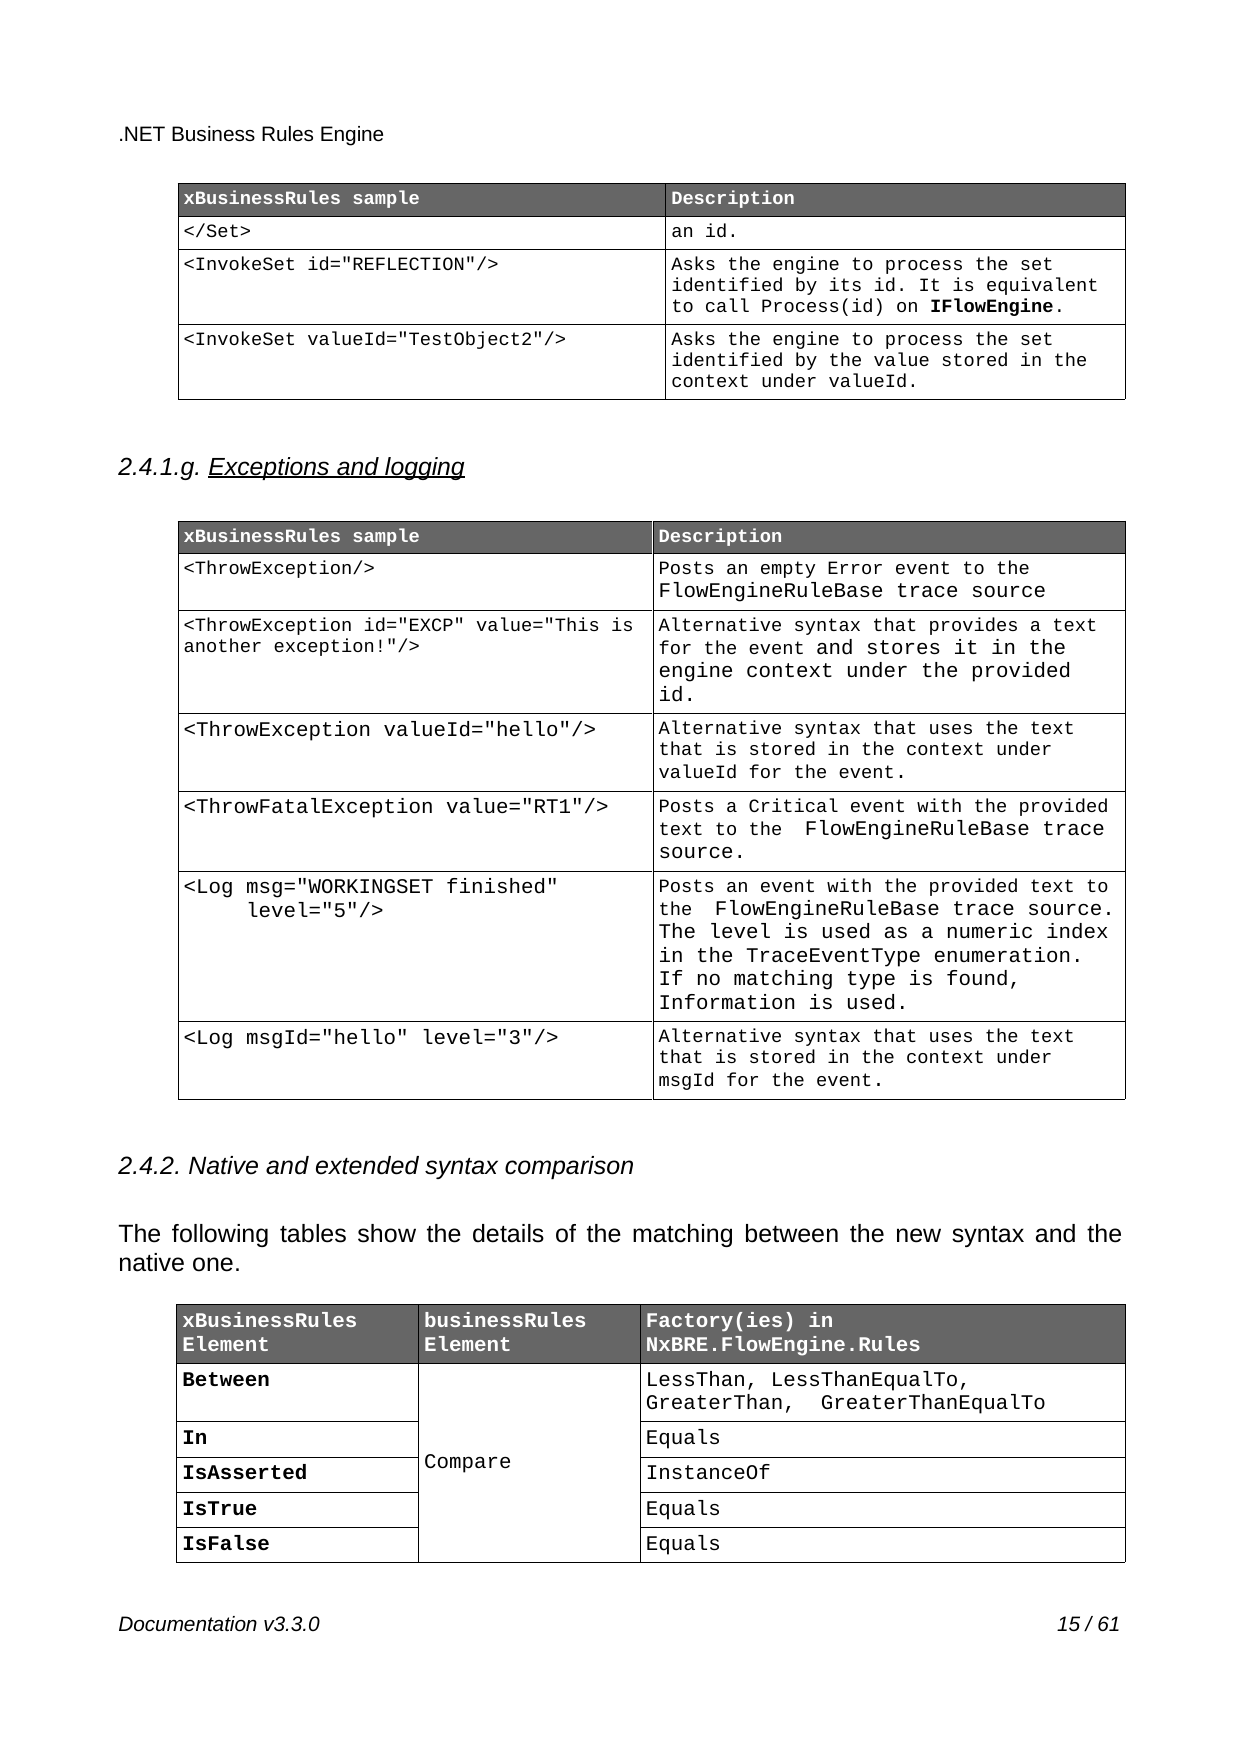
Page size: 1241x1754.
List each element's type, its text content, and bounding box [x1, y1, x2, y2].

table_header xBusinessRules Element [177, 1305, 418, 1363]
table_cell Equals [641, 1493, 1125, 1527]
table_cell <Log msg="WORKINGSET finished" level="5"/> [179, 872, 652, 1021]
table_cell IsTrue [177, 1493, 418, 1527]
table_cell Alternative syntax that uses the text that is stored in the context under valueId for the event. [654, 714, 1125, 791]
subtitle Native and extended syntax comparison [118, 1152, 1124, 1180]
table_cell <ThrowFatalException value="RT1"/> [179, 792, 652, 871]
text The following tables show the details of the matching between the new syntax and the native one. [118, 1220, 1124, 1276]
table_cell Alternative syntax that uses the text that is stored in the context under msgId for the event. [654, 1022, 1125, 1099]
table_header xBusinessRules sample [179, 184, 665, 216]
table_header businessRules Element [419, 1305, 640, 1363]
table_cell Equals [641, 1528, 1125, 1562]
table_cell IsAsserted [177, 1458, 418, 1492]
table_cell Posts an event with the provided text to the FlowEngineRuleBase trace source. The level is used as a numeric index in the TraceEventType enumeration. If no matching type is found, Information is used. [654, 872, 1125, 1021]
table_cell Compare [419, 1364, 640, 1562]
table_header xBusinessRules sample [179, 522, 652, 553]
table_cell <ThrowException id="EXCP" value="This is another exception!"/> [179, 611, 652, 713]
table_cell InstanceOf [641, 1458, 1125, 1492]
table_cell an id. [666, 217, 1125, 249]
table_cell Asks the engine to process the set identified by its id. It is equivalent to call Process(id) on IFlowEngine. [666, 250, 1125, 324]
table_cell Posts an empty Error event to the FlowEngineRuleBase trace source [654, 554, 1125, 610]
table_cell <InvokeSet valueId="TestObject2"/> [179, 325, 665, 399]
table_cell <ThrowException/> [179, 554, 652, 610]
table_cell Asks the engine to process the set identified by the value stored in the context under valueId. [666, 325, 1125, 399]
table_cell <InvokeSet id="REFLECTION"/> [179, 250, 665, 324]
table_header Between [177, 1364, 418, 1421]
table_cell </Set> [179, 217, 665, 249]
table_header Description [654, 522, 1125, 553]
table_header Description [666, 184, 1125, 216]
table_cell Alternative syntax that provides a text for the event and stores it in the engine context under the provided id. [654, 611, 1125, 713]
table_cell <Log msgId="hello" level="3"/> [179, 1022, 652, 1099]
table_cell Equals [641, 1422, 1125, 1457]
table_cell In [177, 1422, 418, 1457]
table_header LessThan, LessThanEqualTo, GreaterThan, GreaterThanEqualTo [641, 1364, 1125, 1421]
subtitle Exceptions and logging [118, 452, 1124, 480]
table_header Factory(ies) in NxBRE.FlowEngine.Rules [641, 1305, 1125, 1363]
table_cell <ThrowException valueId="hello"/> [179, 714, 652, 791]
table_cell IsFalse [177, 1528, 418, 1562]
table_cell Posts a Critical event with the provided text to the FlowEngineRuleBase trace source. [654, 792, 1125, 871]
